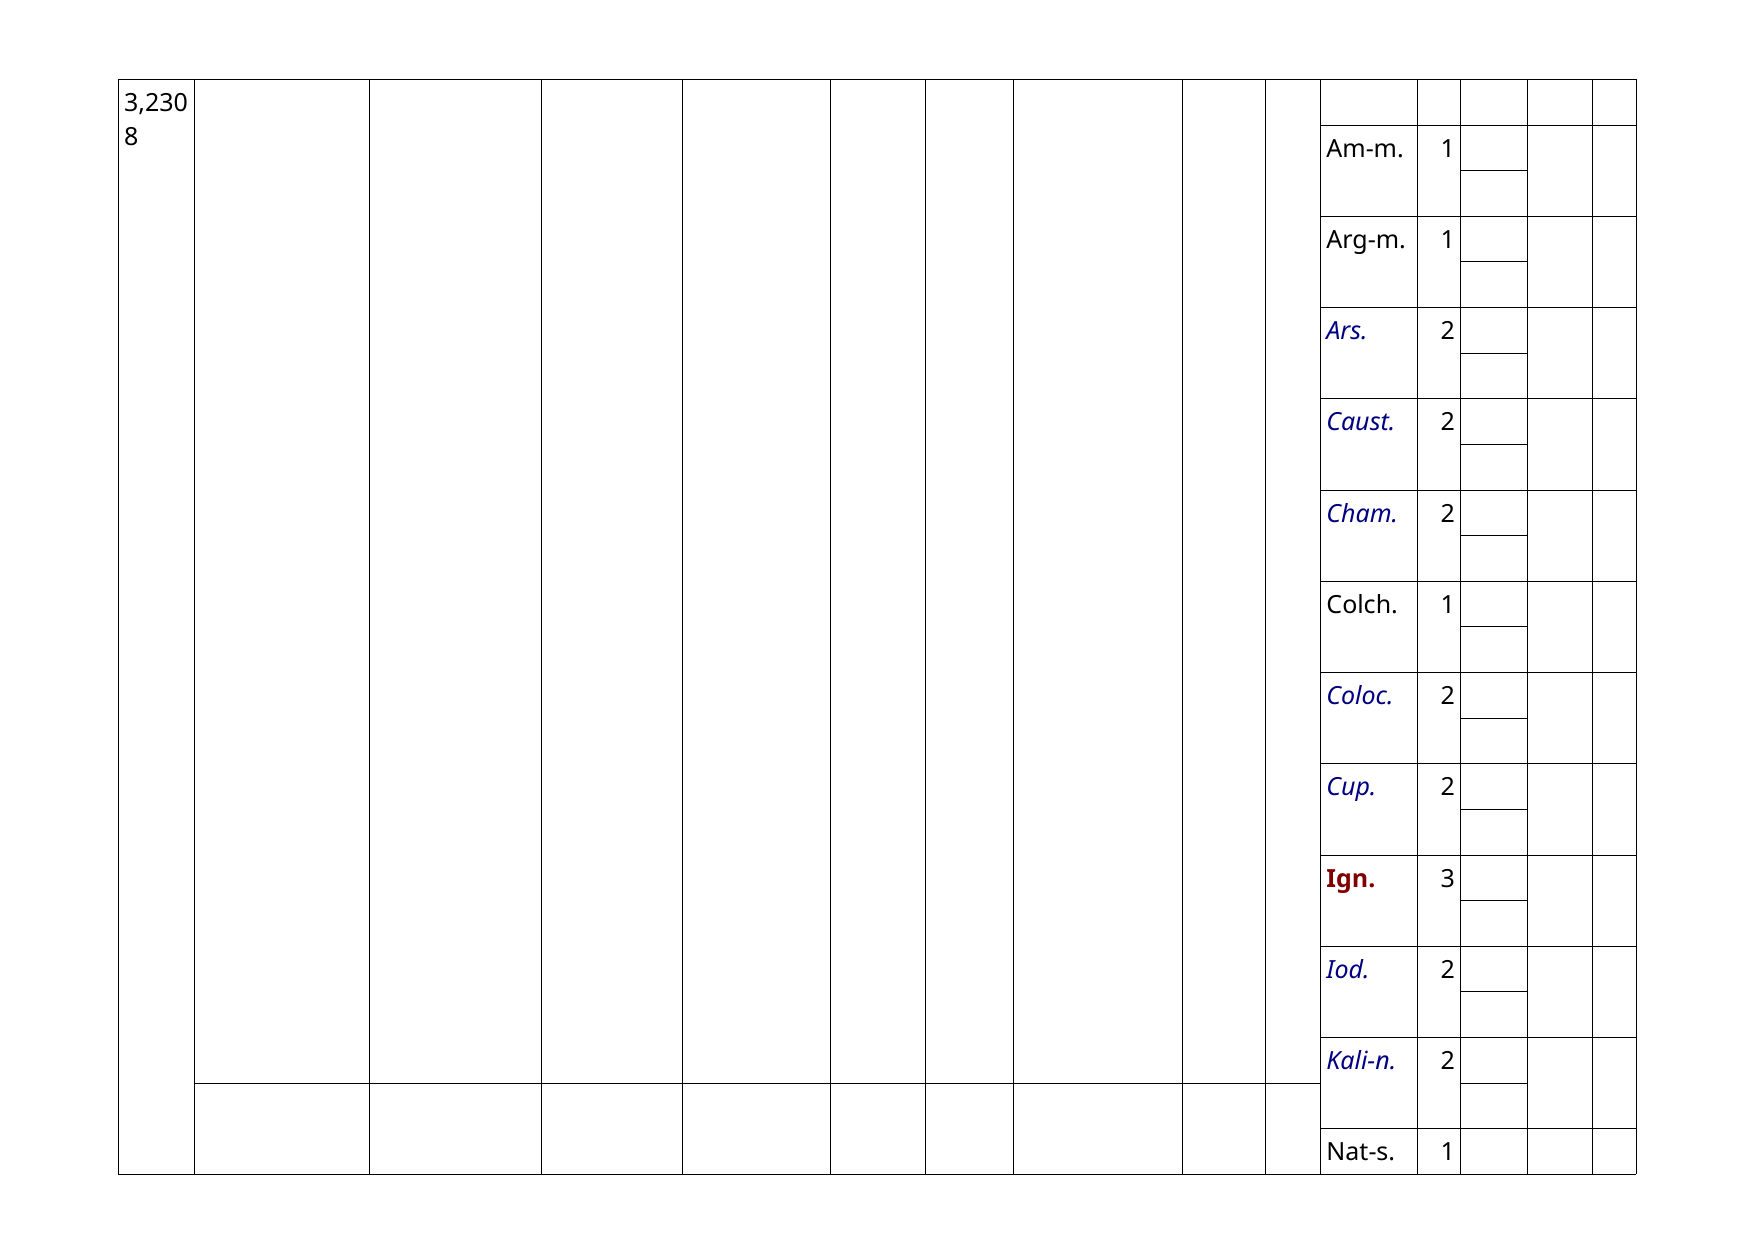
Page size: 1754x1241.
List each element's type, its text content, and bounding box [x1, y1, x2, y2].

table_cell [1461, 354, 1527, 398]
table_cell [1014, 1084, 1182, 1174]
table_cell [1461, 1084, 1527, 1128]
table_cell [1461, 445, 1527, 489]
table_cell [1014, 80, 1182, 1083]
table_cell [542, 80, 682, 1083]
table_cell Coloc. [1321, 673, 1417, 763]
table_cell [195, 1084, 369, 1174]
table_cell [1418, 80, 1460, 124]
table_cell [1528, 582, 1592, 672]
table_cell [1528, 947, 1592, 1037]
table_cell [1593, 491, 1636, 581]
table_cell [1461, 536, 1527, 581]
table_cell Am-m. [1321, 126, 1417, 216]
table_cell [1593, 1129, 1636, 1174]
table_cell [1528, 673, 1592, 763]
table_cell [1461, 719, 1527, 763]
table_cell 3 [1418, 856, 1460, 946]
table_cell [1461, 992, 1527, 1037]
table_cell [1266, 1084, 1320, 1174]
table_cell [1461, 627, 1527, 672]
table_cell [1593, 856, 1636, 946]
table_cell [1461, 80, 1527, 124]
table_cell [1593, 217, 1636, 307]
table_cell [1528, 308, 1592, 398]
table_cell [1528, 764, 1592, 854]
table_cell [1593, 947, 1636, 1037]
table_cell [195, 80, 369, 1083]
table_cell Cham. [1321, 491, 1417, 581]
table_cell [1461, 262, 1527, 307]
table_cell [1461, 399, 1527, 444]
table_cell [1461, 1038, 1527, 1083]
table_cell Iod. [1321, 947, 1417, 1037]
table_cell 1 [1418, 217, 1460, 307]
table_cell Ign. [1321, 856, 1417, 946]
table_cell [1183, 80, 1265, 1083]
table_cell Cup. [1321, 764, 1417, 854]
table_cell [926, 1084, 1013, 1174]
table_cell [1461, 856, 1527, 900]
table_cell [1593, 673, 1636, 763]
table_cell Arg-m. [1321, 217, 1417, 307]
table_cell [1461, 673, 1527, 718]
table_cell [1461, 810, 1527, 854]
table_cell [1266, 80, 1320, 1083]
table_cell [370, 80, 541, 1083]
table_cell 2 [1418, 491, 1460, 581]
table_cell [1593, 1038, 1636, 1128]
table_cell [1528, 1129, 1592, 1174]
table_cell [683, 80, 830, 1083]
table_cell [1321, 80, 1417, 124]
table_cell [1461, 582, 1527, 626]
table_cell [1528, 491, 1592, 581]
table_cell [1461, 491, 1527, 535]
table_cell [1528, 217, 1592, 307]
table_cell [1593, 126, 1636, 216]
table_cell Nat-s. [1321, 1129, 1417, 1174]
table_cell [1593, 80, 1636, 124]
table_cell [1593, 399, 1636, 489]
table_cell 1 [1418, 582, 1460, 672]
table_cell [1461, 126, 1527, 170]
table_cell [683, 1084, 830, 1174]
table_cell [1528, 856, 1592, 946]
table_cell [1528, 80, 1592, 124]
table_cell [1461, 308, 1527, 353]
table_cell 3,2308 [119, 80, 194, 1174]
table_cell [370, 1084, 541, 1174]
table_cell Kali-n. [1321, 1038, 1417, 1128]
table_cell 2 [1418, 947, 1460, 1037]
table_cell 2 [1418, 308, 1460, 398]
table_cell [1461, 217, 1527, 261]
table_cell [1183, 1084, 1265, 1174]
table_cell [1461, 901, 1527, 946]
table_cell [1593, 764, 1636, 854]
table_cell 1 [1418, 1129, 1460, 1174]
table_cell [1593, 582, 1636, 672]
table_cell 2 [1418, 764, 1460, 854]
table_cell [831, 80, 925, 1083]
table_cell Ars. [1321, 308, 1417, 398]
table_cell 1 [1418, 126, 1460, 216]
table_cell [1461, 171, 1527, 216]
table_cell 2 [1418, 399, 1460, 489]
table_cell [1528, 1038, 1592, 1128]
table_cell [1593, 308, 1636, 398]
table_cell [831, 1084, 925, 1174]
table_cell Caust. [1321, 399, 1417, 489]
table_cell [1461, 764, 1527, 809]
table_cell 2 [1418, 1038, 1460, 1128]
table_cell [1461, 947, 1527, 991]
table_cell [926, 80, 1013, 1083]
table_cell 2 [1418, 673, 1460, 763]
table_cell Colch. [1321, 582, 1417, 672]
table_cell [542, 1084, 682, 1174]
table_cell [1528, 126, 1592, 216]
table_cell [1528, 399, 1592, 489]
table_cell [1461, 1129, 1527, 1174]
